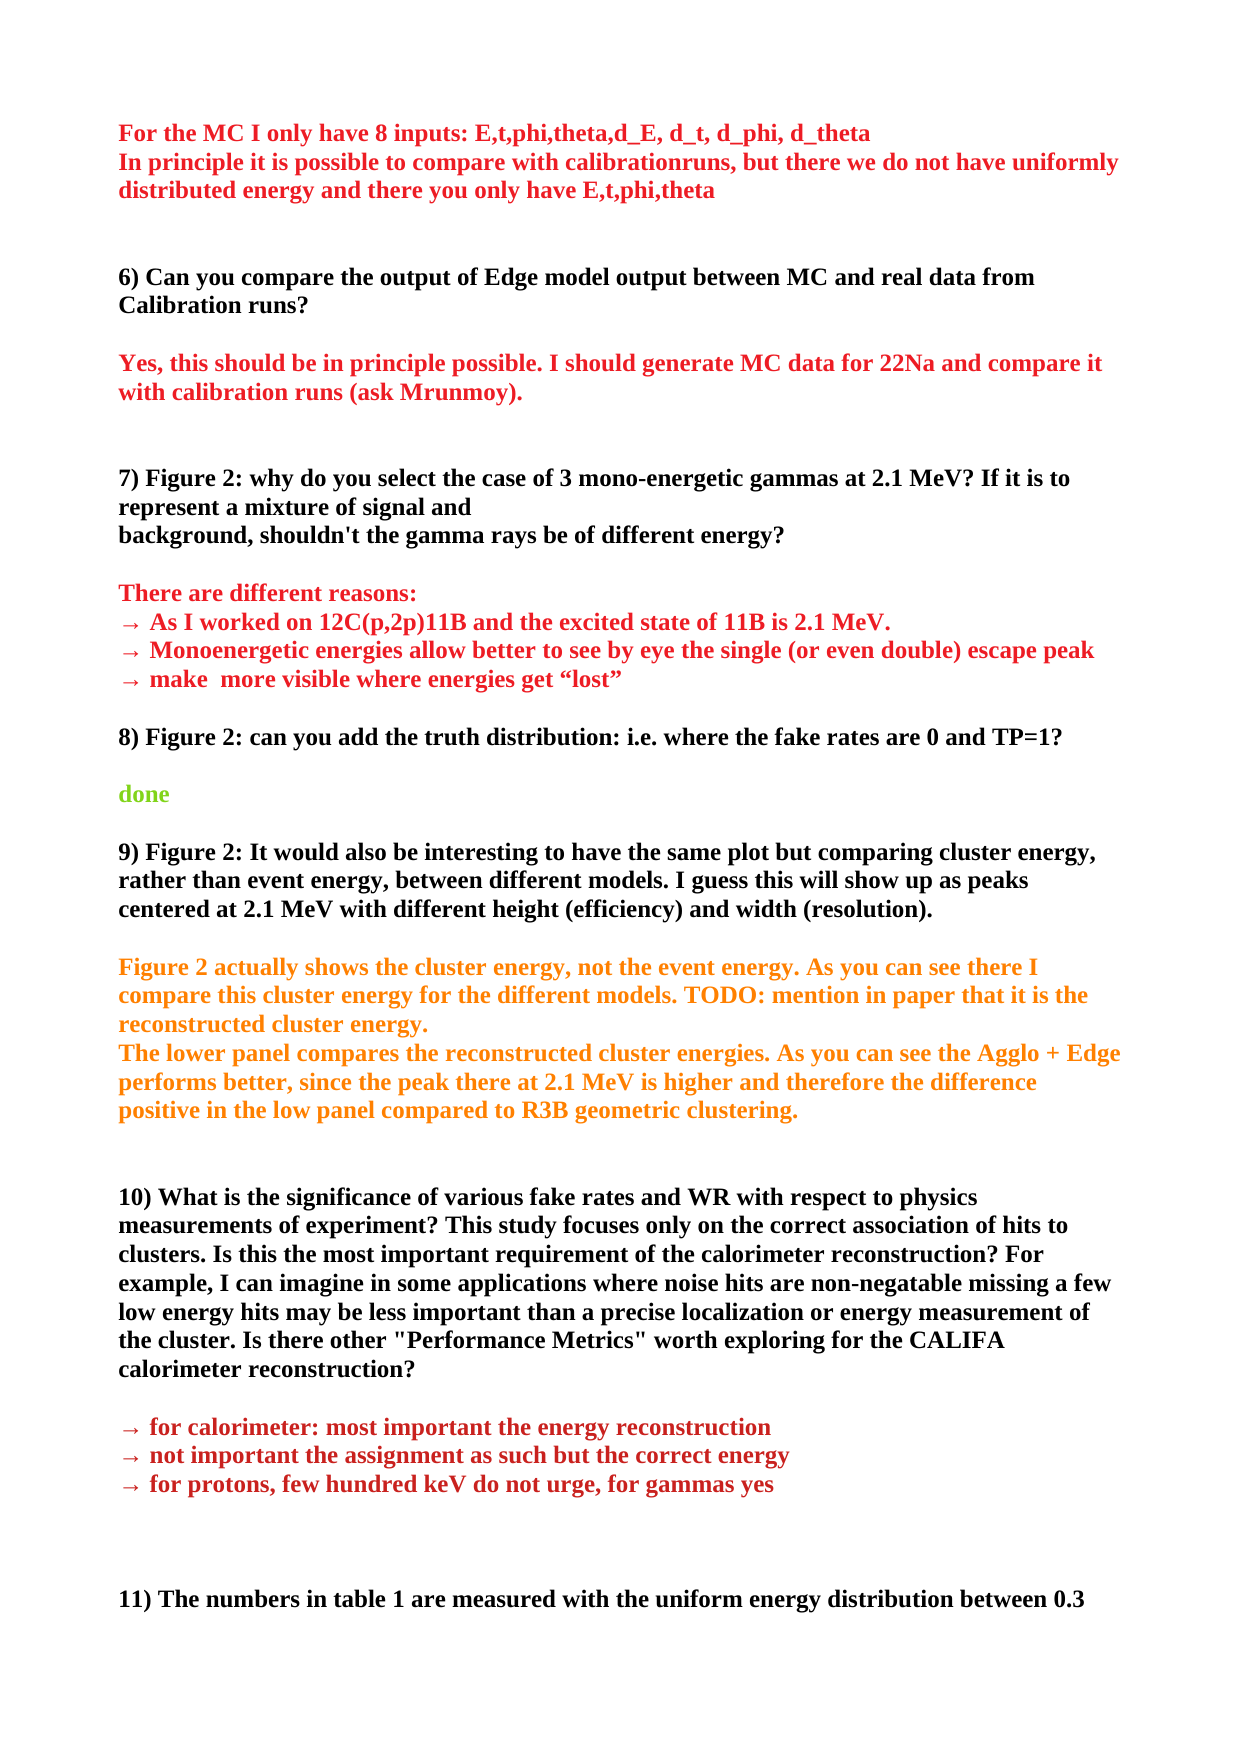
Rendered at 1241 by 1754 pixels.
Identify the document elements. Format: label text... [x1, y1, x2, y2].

text For the MC I only have 8 inputs: E,t,phi,theta,d_E, d_t, d_phi, d_theta [118, 118, 1122, 147]
text 9) Figure 2: It would also be interesting to have the same plot but comparing cluster energy, rather than event energy, between different models. I guess this will show up as peaks centered at 2.1 MeV with different height (efficiency) and width (resolution). [118, 837, 1122, 923]
text done [118, 779, 1122, 808]
text 7) Figure 2: why do you select the case of 3 mono-energetic gammas at 2.1 MeV? If it is to represent a mixture of signal and [118, 463, 1122, 521]
text In principle it is possible to compare with calibrationruns, but there we do not have uniformly distributed energy and there you only have E,t,phi,theta [118, 147, 1122, 204]
text → As I worked on 12C(p,2p)11B and the excited state of 11B is 2.1 MeV. [118, 607, 1122, 636]
text background, shouldn't the gamma rays be of different energy? [118, 521, 1122, 549]
text Yes, this should be in principle possible. I should generate MC data for 22Na and compare it with calibration runs (ask Mrunmoy). [118, 348, 1122, 406]
text 8) Figure 2: can you add the truth distribution: i.e. where the fake rates are 0 and TP=1? [118, 722, 1122, 751]
text → for calorimeter: most important the energy reconstruction [118, 1412, 1122, 1441]
text The lower panel compares the reconstructed cluster energies. As you can see the Agglo + Edge performs better, since the peak there at 2.1 MeV is higher and therefore the difference positive in the low panel compared to R3B geometric clustering. [118, 1038, 1122, 1124]
text Figure 2 actually shows the cluster energy, not the event energy. As you can see there I compare this cluster energy for the different models. TODO: mention in paper that it is the reconstructed cluster energy. [118, 952, 1122, 1038]
text There are different reasons: [118, 578, 1122, 607]
text → for protons, few hundred keV do not urge, for gammas yes [118, 1469, 1122, 1498]
text → make more visible where energies get “lost” [118, 664, 1122, 693]
text 11) The numbers in table 1 are measured with the uniform energy distribution between 0.3 [118, 1584, 1122, 1613]
text → not important the assignment as such but the correct energy [118, 1441, 1122, 1469]
text → Monoenergetic energies allow better to see by eye the single (or even double) escape peak [118, 636, 1122, 664]
text 6) Can you compare the output of Edge model output between MC and real data from Calibration runs? [118, 262, 1122, 319]
text 10) What is the significance of various fake rates and WR with respect to physics measurements of experiment? This study focuses only on the correct association of hits to clusters. Is this the most important requirement of the calorimeter reconstruction? For example, I can imagine in some applications where noise hits are non-negatable missing a few low energy hits may be less important than a precise localization or energy measurement of the cluster. Is there other "Performance Metrics" worth exploring for the CALIFA calorimeter reconstruction? [118, 1182, 1122, 1383]
